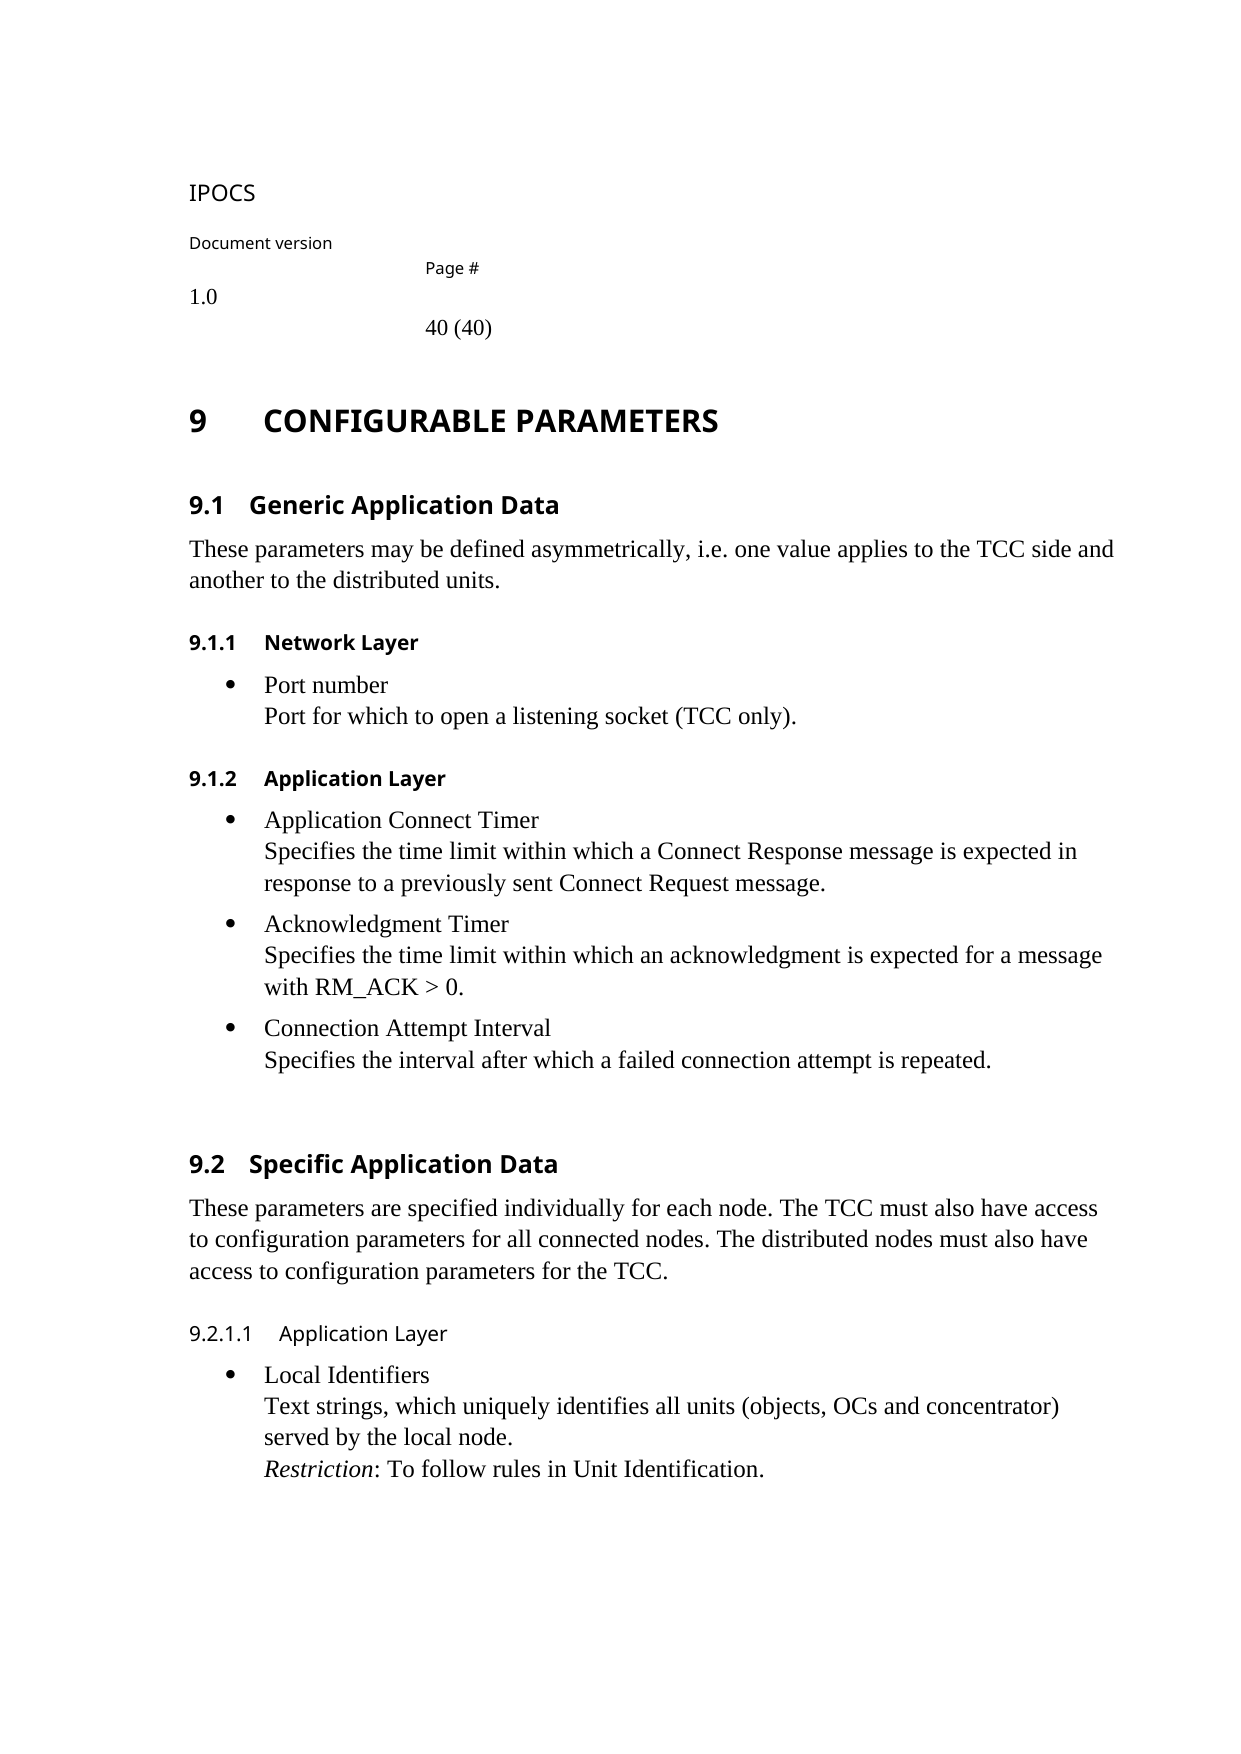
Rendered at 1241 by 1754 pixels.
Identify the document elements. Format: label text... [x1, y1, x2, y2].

list Local Identifiers Text strings, which uniquely identifies all units (objects, OCs and concentrator) served by the local node. Restriction: To follow rules in 6.1.3.1. [226, 1357, 1122, 1482]
subtitle Application Layer [189, 1316, 1122, 1347]
subtitle CONFIGURABLE PARAMETERS [189, 399, 1122, 441]
text These parameters may be defined asymmetrically, i.e. one value applies to the TCC side and another to the distributed units. [189, 532, 1122, 594]
subtitle Specific Application Data [189, 1146, 1122, 1180]
list Application Connect Timer Specifies the time limit within which a Connect Response message is expected in response to a previously sent Connect Request message. [226, 803, 1122, 896]
list Connection Attempt Interval Specifies the interval after which a failed connection attempt is repeated. [226, 1011, 1122, 1073]
subtitle Generic Application Data [189, 487, 1122, 521]
subtitle Network Layer [189, 626, 1122, 657]
text These parameters are specified individually for each node. The TCC must also have access to configuration parameters for all connected nodes. The distributed nodes must also have access to configuration parameters for the TCC. [189, 1191, 1122, 1284]
list Acknowledgment Timer Specifies the time limit within which an acknowledgment is expected for a message with RM_ACK > 0. [226, 907, 1122, 1001]
list Port number Port for which to open a listening socket (TCC only). [226, 667, 1122, 730]
subtitle Application Layer [189, 761, 1122, 792]
